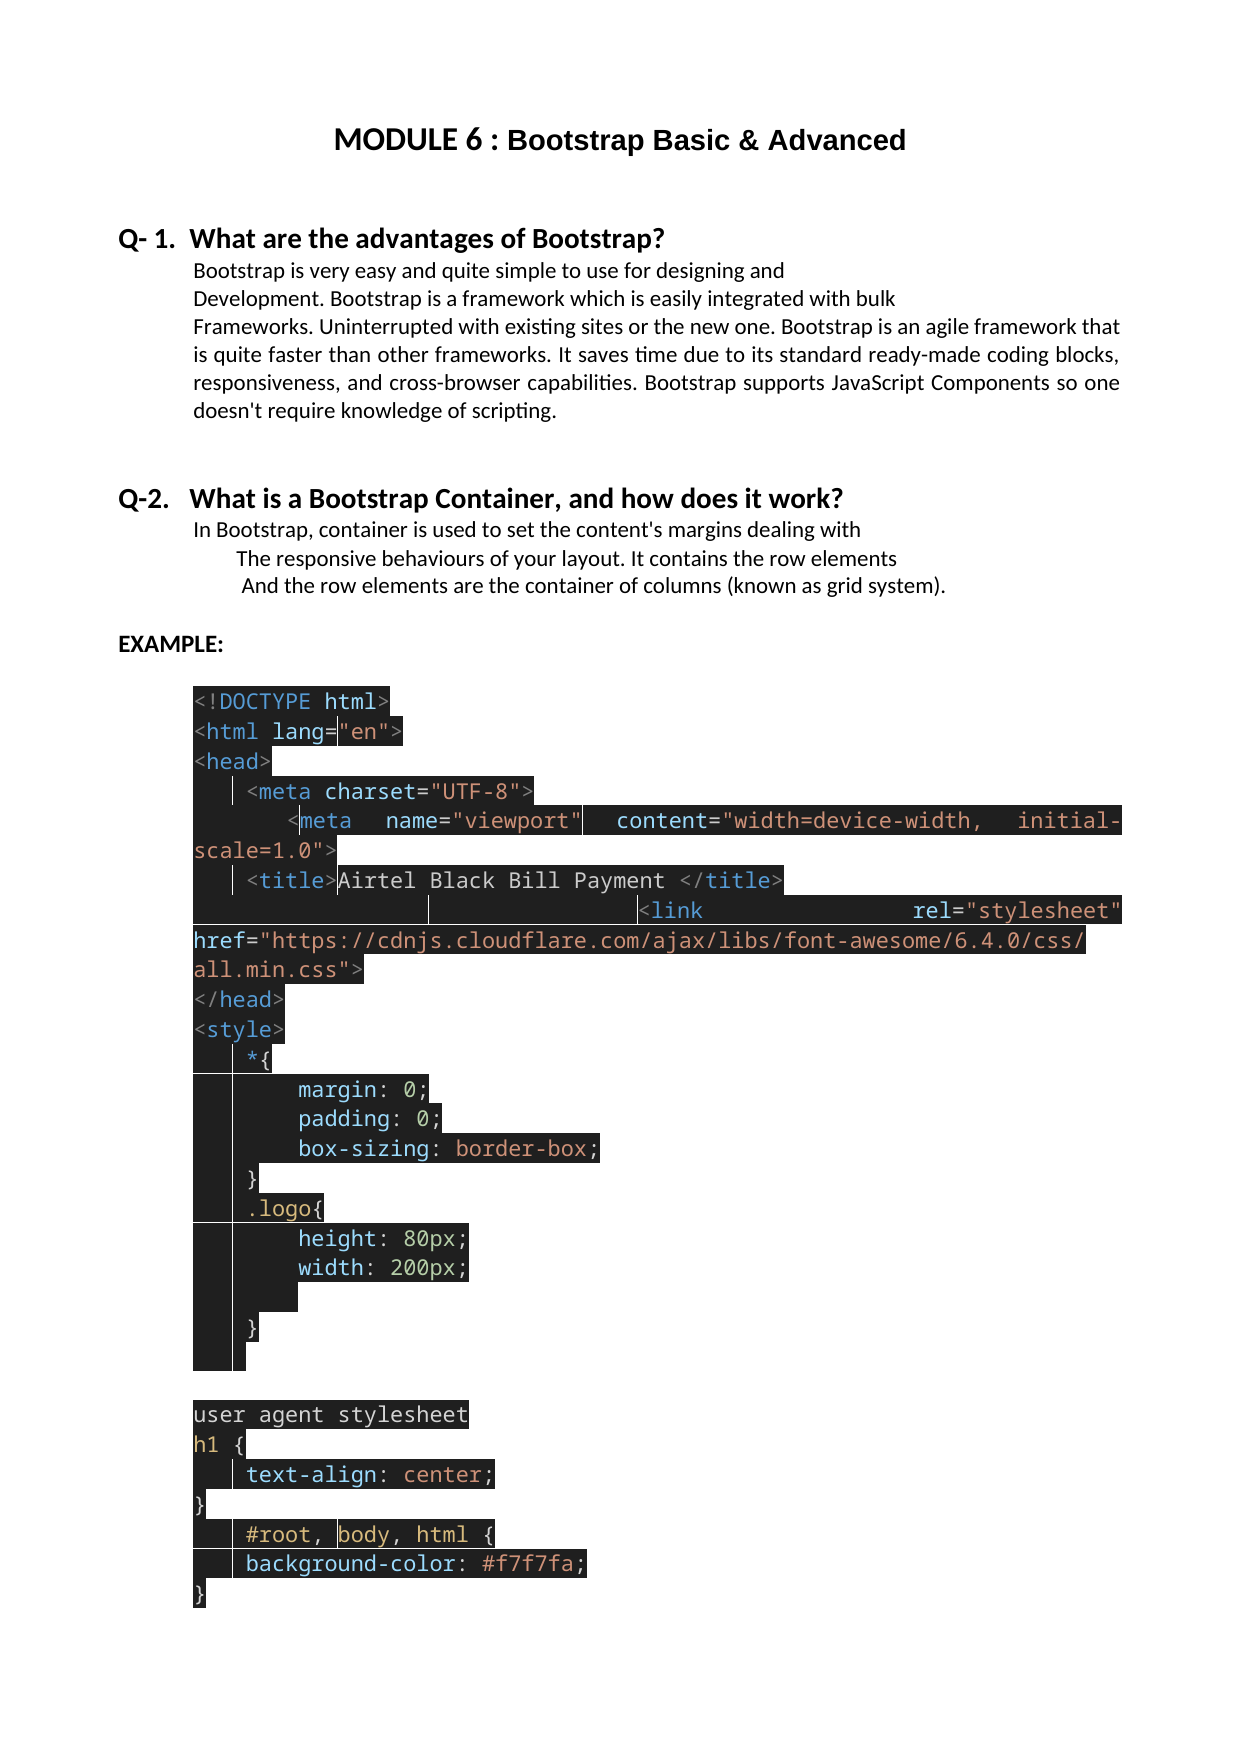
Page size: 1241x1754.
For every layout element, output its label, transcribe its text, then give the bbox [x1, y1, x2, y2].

text margin: 0; [193, 1073, 1122, 1103]
text <head> [193, 746, 1122, 776]
text <title>Airtel Black Bill Payment </title> [193, 865, 1122, 895]
text Bootstrap is very easy and quite simple to use for designing and [118, 256, 1122, 284]
text } [193, 1312, 1122, 1342]
text #root, body, html { [193, 1519, 1122, 1548]
text </head> [193, 984, 1122, 1014]
text <meta charset="UTF-8"> [193, 776, 1122, 805]
text <style> [193, 1014, 1122, 1044]
text *{ [193, 1044, 1122, 1073]
text } [193, 1163, 1122, 1193]
text MODULE 6 : Bootstrap Basic & Advanced [118, 118, 1122, 159]
text The responsive behaviours of your layout. It contains the row elements [118, 544, 1122, 572]
text Q- 1. What are the advantages of Bootstrap? [118, 220, 1122, 256]
text width: 200px; [193, 1252, 1122, 1282]
text <html lang="en"> [193, 716, 1122, 746]
text Frameworks. Uninterrupted with existing sites or the new one. Bootstrap is an agile framework that is quite faster than other frameworks. It saves time due to its standard ready-made coding blocks, responsiveness, and cross-browser capabilities. Bootstrap supports JavaScript Components so one doesn't require knowledge of scripting. [193, 312, 1122, 424]
text .logo{ [193, 1193, 1122, 1222]
text <!DOCTYPE html> [193, 686, 1122, 716]
text user agent stylesheet [193, 1399, 1122, 1429]
text Development. Bootstrap is a framework which is easily integrated with bulk [118, 284, 1122, 312]
text } [193, 1489, 1122, 1519]
text h1 { [193, 1429, 1122, 1459]
text In Bootstrap, container is used to set the content's margins dealing with [118, 516, 1122, 544]
text height: 80px; [193, 1222, 1122, 1252]
text text-align: center; [193, 1459, 1122, 1489]
text <meta name="viewport" content="width=device-width, initial-scale=1.0"> [193, 805, 1122, 865]
text EXAMPLE: [118, 628, 1122, 658]
text Q-2. What is a Bootstrap Container, and how does it work? [118, 480, 1122, 516]
text background-color: #f7f7fa; [193, 1548, 1122, 1578]
text } [193, 1578, 1122, 1608]
text padding: 0; [193, 1103, 1122, 1133]
text <link rel="stylesheet" href="https://cdnjs.cloudflare.com/ajax/libs/font-awesome/6.4.0/css/all.min.css"> [193, 895, 1122, 984]
text box-sizing: border-box; [193, 1133, 1122, 1163]
text And the row elements are the container of columns (known as grid system). [118, 572, 1122, 600]
